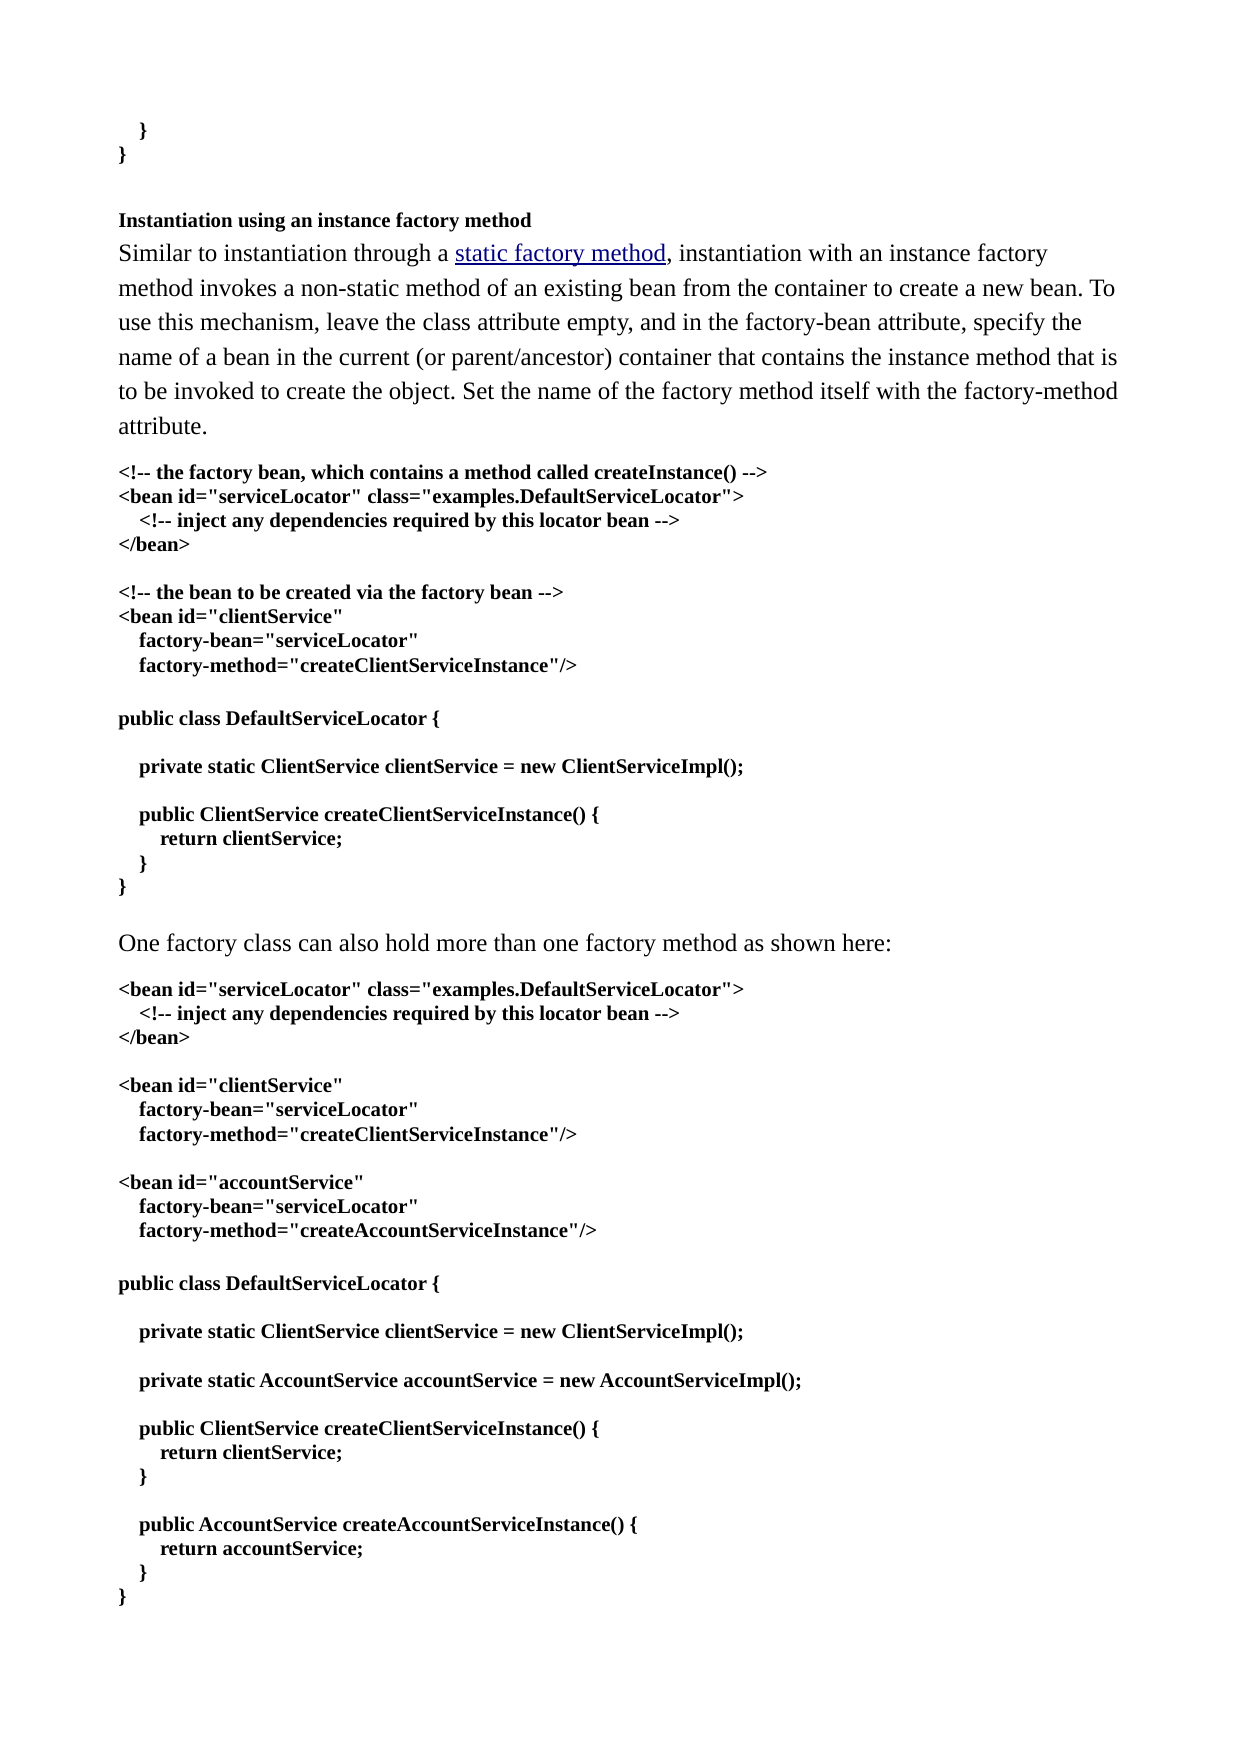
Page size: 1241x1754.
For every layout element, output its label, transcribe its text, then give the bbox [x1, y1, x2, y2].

text public class DefaultServiceLocator { [118, 706, 1122, 730]
text <bean id="accountService" [118, 1169, 1122, 1194]
text factory-method="createClientServiceInstance"/> [118, 1121, 1122, 1146]
text public class DefaultServiceLocator { [118, 1271, 1122, 1295]
text return clientService; [118, 826, 1122, 850]
text factory-bean="serviceLocator" [118, 628, 1122, 652]
text } [118, 1560, 1122, 1584]
subtitle Instantiation using an instance factory method [118, 208, 1122, 232]
text <!-- inject any dependencies required by this locator bean --> [118, 1001, 1122, 1025]
text <!-- the bean to be created via the factory bean --> [118, 580, 1122, 604]
text } [118, 1464, 1122, 1488]
text factory-method="createClientServiceInstance"/> [118, 652, 1122, 677]
text </bean> [118, 1025, 1122, 1049]
text } [118, 118, 1122, 142]
text <bean id="clientService" [118, 1073, 1122, 1097]
text } [118, 874, 1122, 898]
text factory-method="createAccountServiceInstance"/> [118, 1218, 1122, 1242]
text </bean> [118, 532, 1122, 556]
text factory-bean="serviceLocator" [118, 1194, 1122, 1218]
text private static ClientService clientService = new ClientServiceImpl(); [118, 1319, 1122, 1343]
text <!-- inject any dependencies required by this locator bean --> [118, 508, 1122, 532]
text return clientService; [118, 1440, 1122, 1464]
text public ClientService createClientServiceInstance() { [118, 1416, 1122, 1440]
text One factory class can also hold more than one factory method as shown here: [118, 928, 1122, 957]
text public ClientService createClientServiceInstance() { [118, 802, 1122, 826]
text } [118, 850, 1122, 874]
text public AccountService createAccountServiceInstance() { [118, 1512, 1122, 1536]
text <bean id="serviceLocator" class="examples.DefaultServiceLocator"> [118, 484, 1122, 508]
text factory-bean="serviceLocator" [118, 1097, 1122, 1121]
text } [118, 1584, 1122, 1608]
text Similar to instantiation through a static factory method, instantiation with an instance factory method invokes a non-static method of an existing bean from the container to create a new bean. To use this mechanism, leave the class attribute empty, and in the factory-bean attribute, specify the name of a bean in the current (or parent/ancestor) container that contains the instance method that is to be invoked to create the object. Set the name of the factory method itself with the factory-method attribute. [118, 238, 1122, 440]
text <bean id="serviceLocator" class="examples.DefaultServiceLocator"> [118, 977, 1122, 1001]
text private static ClientService clientService = new ClientServiceImpl(); [118, 754, 1122, 778]
text <!-- the factory bean, which contains a method called createInstance() --> [118, 460, 1122, 484]
text } [118, 142, 1122, 166]
text return accountService; [118, 1536, 1122, 1560]
text <bean id="clientService" [118, 604, 1122, 628]
text private static AccountService accountService = new AccountServiceImpl(); [118, 1367, 1122, 1392]
